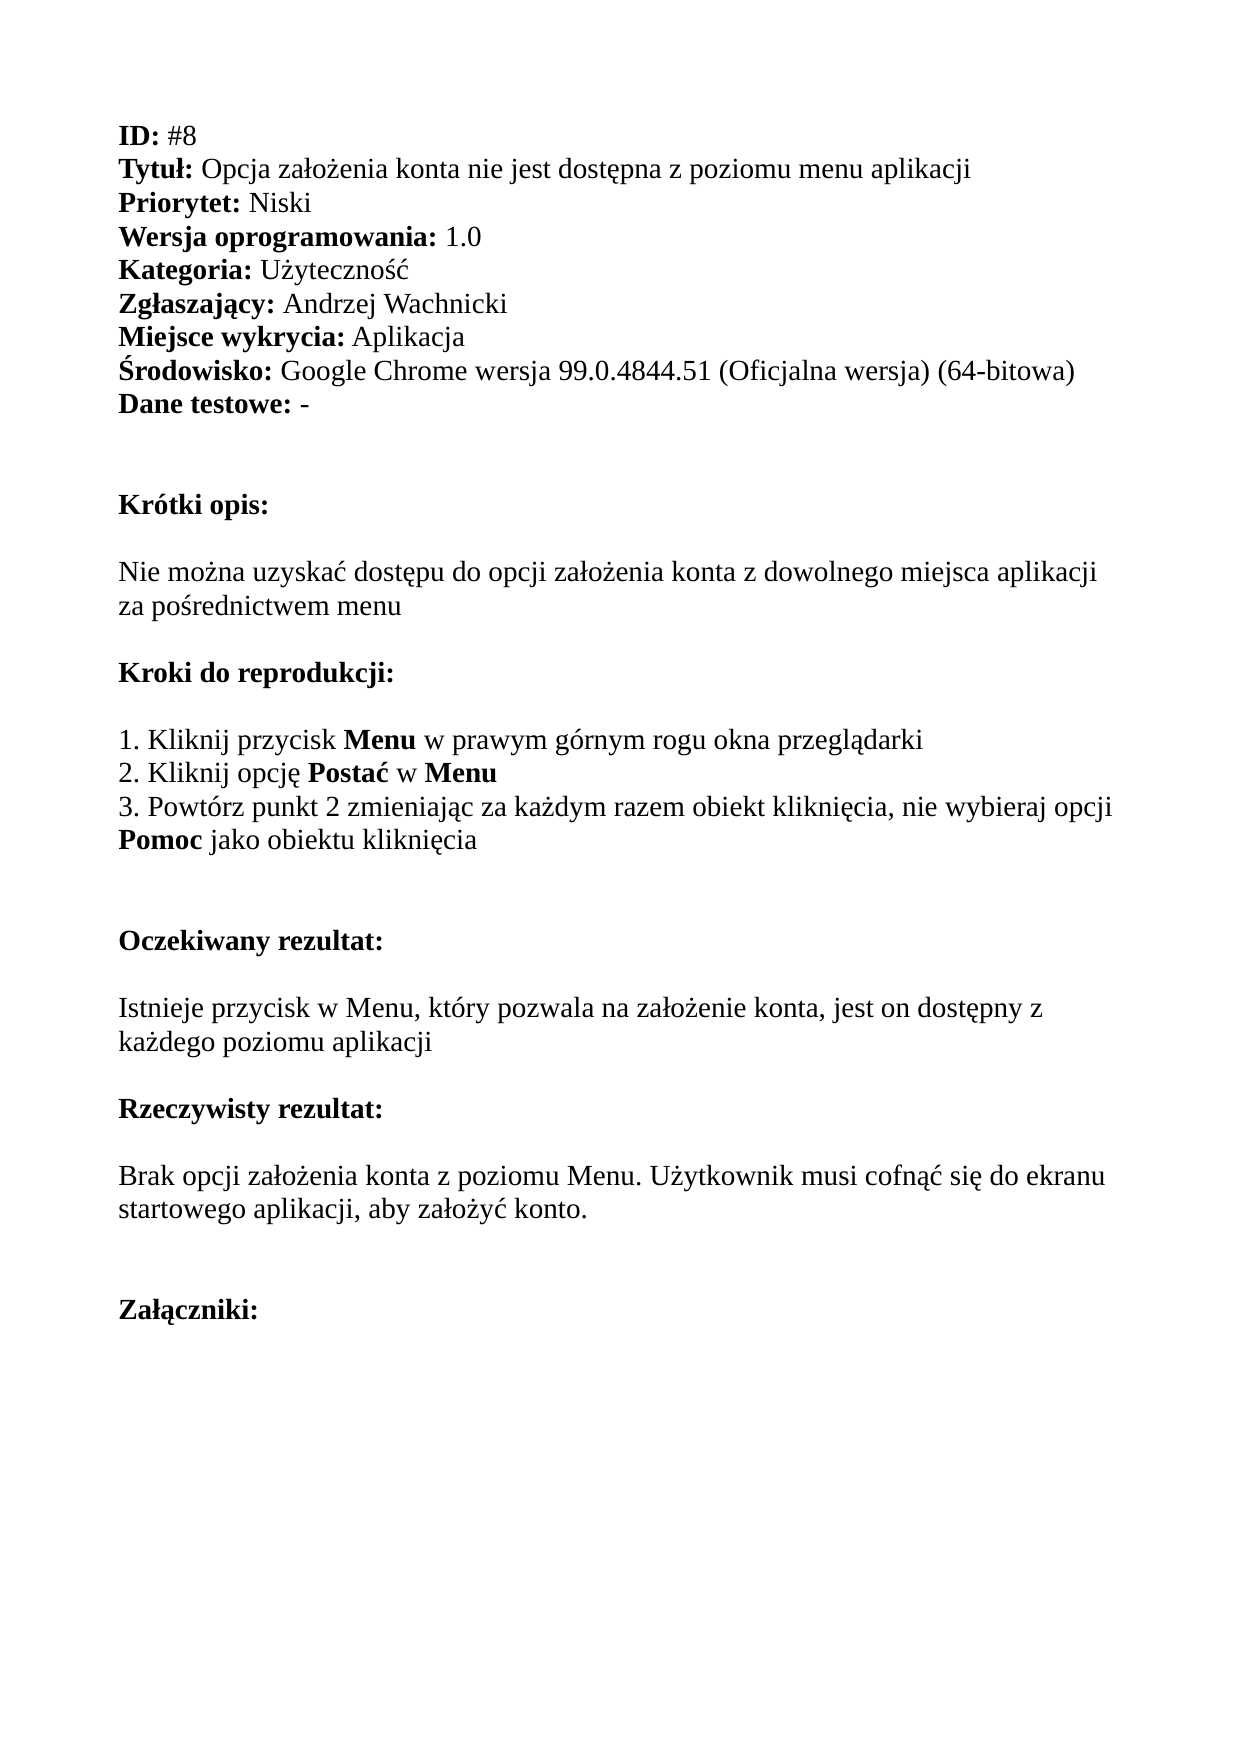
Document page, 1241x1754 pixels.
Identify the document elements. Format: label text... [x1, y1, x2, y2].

text Wersja oprogramowania: 1.0 [118, 219, 1122, 252]
text 3. Powtórz punkt 2 zmieniając za każdym razem obiekt kliknięcia, nie wybieraj opcji Pomoc jako obiektu kliknięcia [118, 789, 1122, 856]
text Zgłaszający: Andrzej Wachnicki [118, 286, 1122, 319]
text Krótki opis: [118, 487, 1122, 521]
text Rzeczywisty rezultat: [118, 1091, 1122, 1124]
text Tytuł: Opcja założenia konta nie jest dostępna z poziomu menu aplikacji [118, 152, 1122, 185]
text Priorytet: Niski [118, 185, 1122, 219]
text Załączniki: [118, 1292, 1122, 1326]
text 1. Kliknij przycisk Menu w prawym górnym rogu okna przeglądarki [118, 722, 1122, 755]
text Dane testowe: - [118, 386, 1122, 420]
text Istnieje przycisk w Menu, który pozwala na założenie konta, jest on dostępny z każdego poziomu aplikacji [118, 990, 1122, 1057]
text Kategoria: Użyteczność [118, 252, 1122, 286]
text Nie można uzyskać dostępu do opcji założenia konta z dowolnego miejsca aplikacji za pośrednictwem menu [118, 554, 1122, 621]
text Środowisko: Google Chrome wersja 99.0.4844.51 (Oficjalna wersja) (64-bitowa) [118, 353, 1122, 386]
text Brak opcji założenia konta z poziomu Menu. Użytkownik musi cofnąć się do ekranu startowego aplikacji, aby założyć konto. [118, 1158, 1122, 1225]
text Kroki do reprodukcji: [118, 655, 1122, 688]
text 2. Kliknij opcję Postać w Menu [118, 755, 1122, 789]
text Oczekiwany rezultat: [118, 923, 1122, 957]
text ID: #8 [118, 118, 1122, 152]
text Miejsce wykrycia: Aplikacja [118, 319, 1122, 353]
